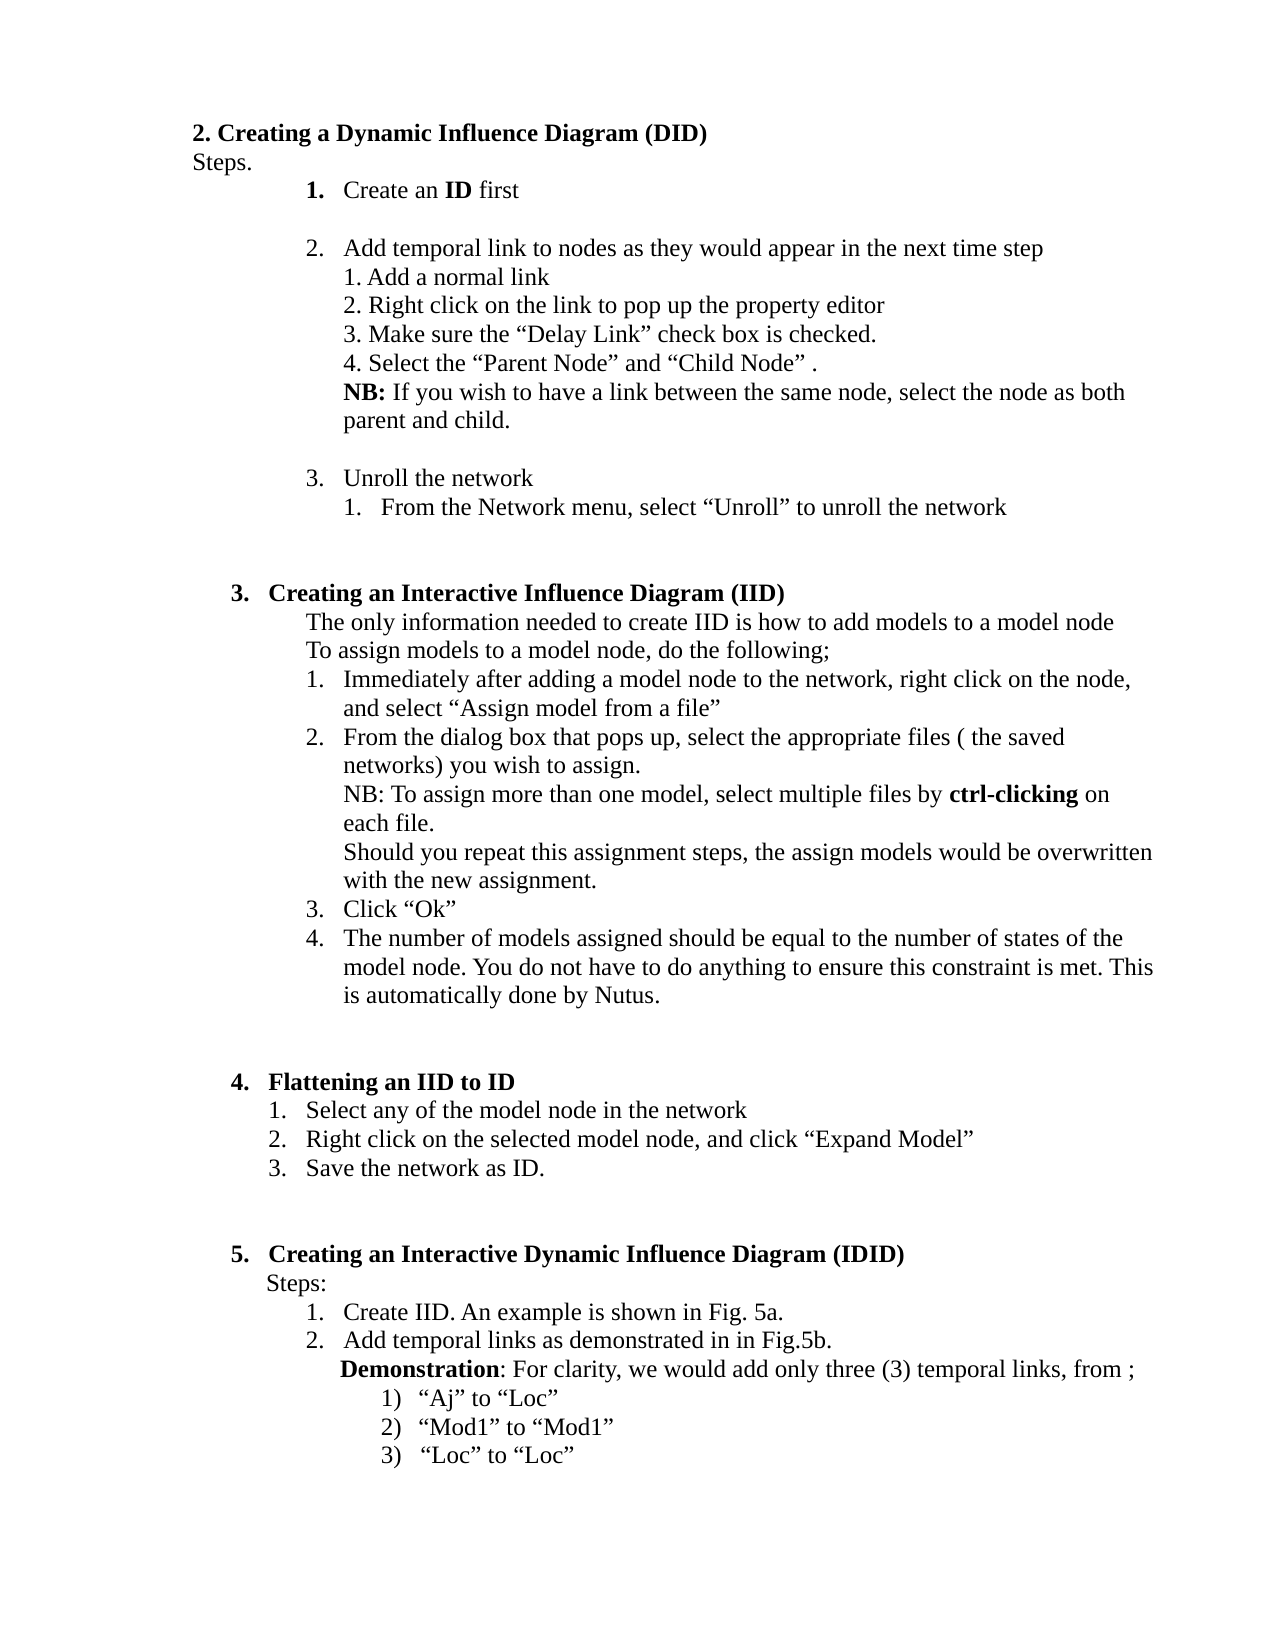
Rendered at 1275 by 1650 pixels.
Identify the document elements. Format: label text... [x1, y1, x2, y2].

list Click “Ok” [306, 894, 1157, 923]
list From the dialog box that pops up, select the appropriate files ( the saved networks) you wish to assign. [306, 722, 1157, 779]
list From the Network menu, select “Unroll” to unroll the network [343, 492, 1157, 521]
text Steps: [118, 1268, 1157, 1297]
list 3) “Loc” to “Loc” [343, 1441, 1157, 1469]
list Creating an Interactive Influence Diagram (IID) [231, 578, 1157, 607]
list Select any of the model node in the network [268, 1096, 1157, 1124]
list “Aj” to “Loc” [381, 1383, 1157, 1412]
list Immediately after adding a model node to the network, right click on the node, and select “Assign model from a file” [306, 664, 1157, 722]
list 3. Make sure the “Delay Link” check box is checked. [306, 319, 1157, 348]
list The number of models assigned should be equal to the number of states of the model node. You do not have to do anything to ensure this constraint is met. This is automatically done by Nutus. [306, 923, 1157, 1009]
list “Mod1” to “Mod1” [381, 1412, 1157, 1441]
text Steps. [118, 147, 1157, 176]
list Flattening an IID to ID [231, 1067, 1157, 1096]
list To assign models to a model node, do the following; [268, 636, 1157, 664]
list Create an ID first [306, 176, 1157, 204]
list 4. Select the “Parent Node” and “Child Node” . [306, 348, 1157, 377]
text 2. Creating a Dynamic Influence Diagram (DID) [118, 118, 1157, 147]
list The only information needed to create IID is how to add models to a model node [268, 607, 1157, 636]
list Right click on the selected model node, and click “Expand Model” [268, 1124, 1157, 1153]
list Creating an Interactive Dynamic Influence Diagram (IDID) [231, 1239, 1157, 1268]
list Save the network as ID. [268, 1153, 1157, 1182]
list Create IID. An example is shown in Fig. 5a. [306, 1297, 1157, 1326]
list NB: If you wish to have a link between the same node, select the node as both parent and child. [306, 377, 1157, 434]
list 1. Add a normal link [306, 262, 1157, 291]
text Demonstration: For clarity, we would add only three (3) temporal links, from ; [118, 1354, 1157, 1383]
list Add temporal links as demonstrated in in Fig.5b. [306, 1326, 1157, 1354]
list Add temporal link to nodes as they would appear in the next time step [306, 233, 1157, 262]
list Should you repeat this assignment steps, the assign models would be overwritten with the new assignment. [306, 837, 1157, 894]
list 2. Right click on the link to pop up the property editor [306, 291, 1157, 319]
list Unroll the network [306, 463, 1157, 492]
list NB: To assign more than one model, select multiple files by ctrl-clicking on each file. [306, 779, 1157, 837]
